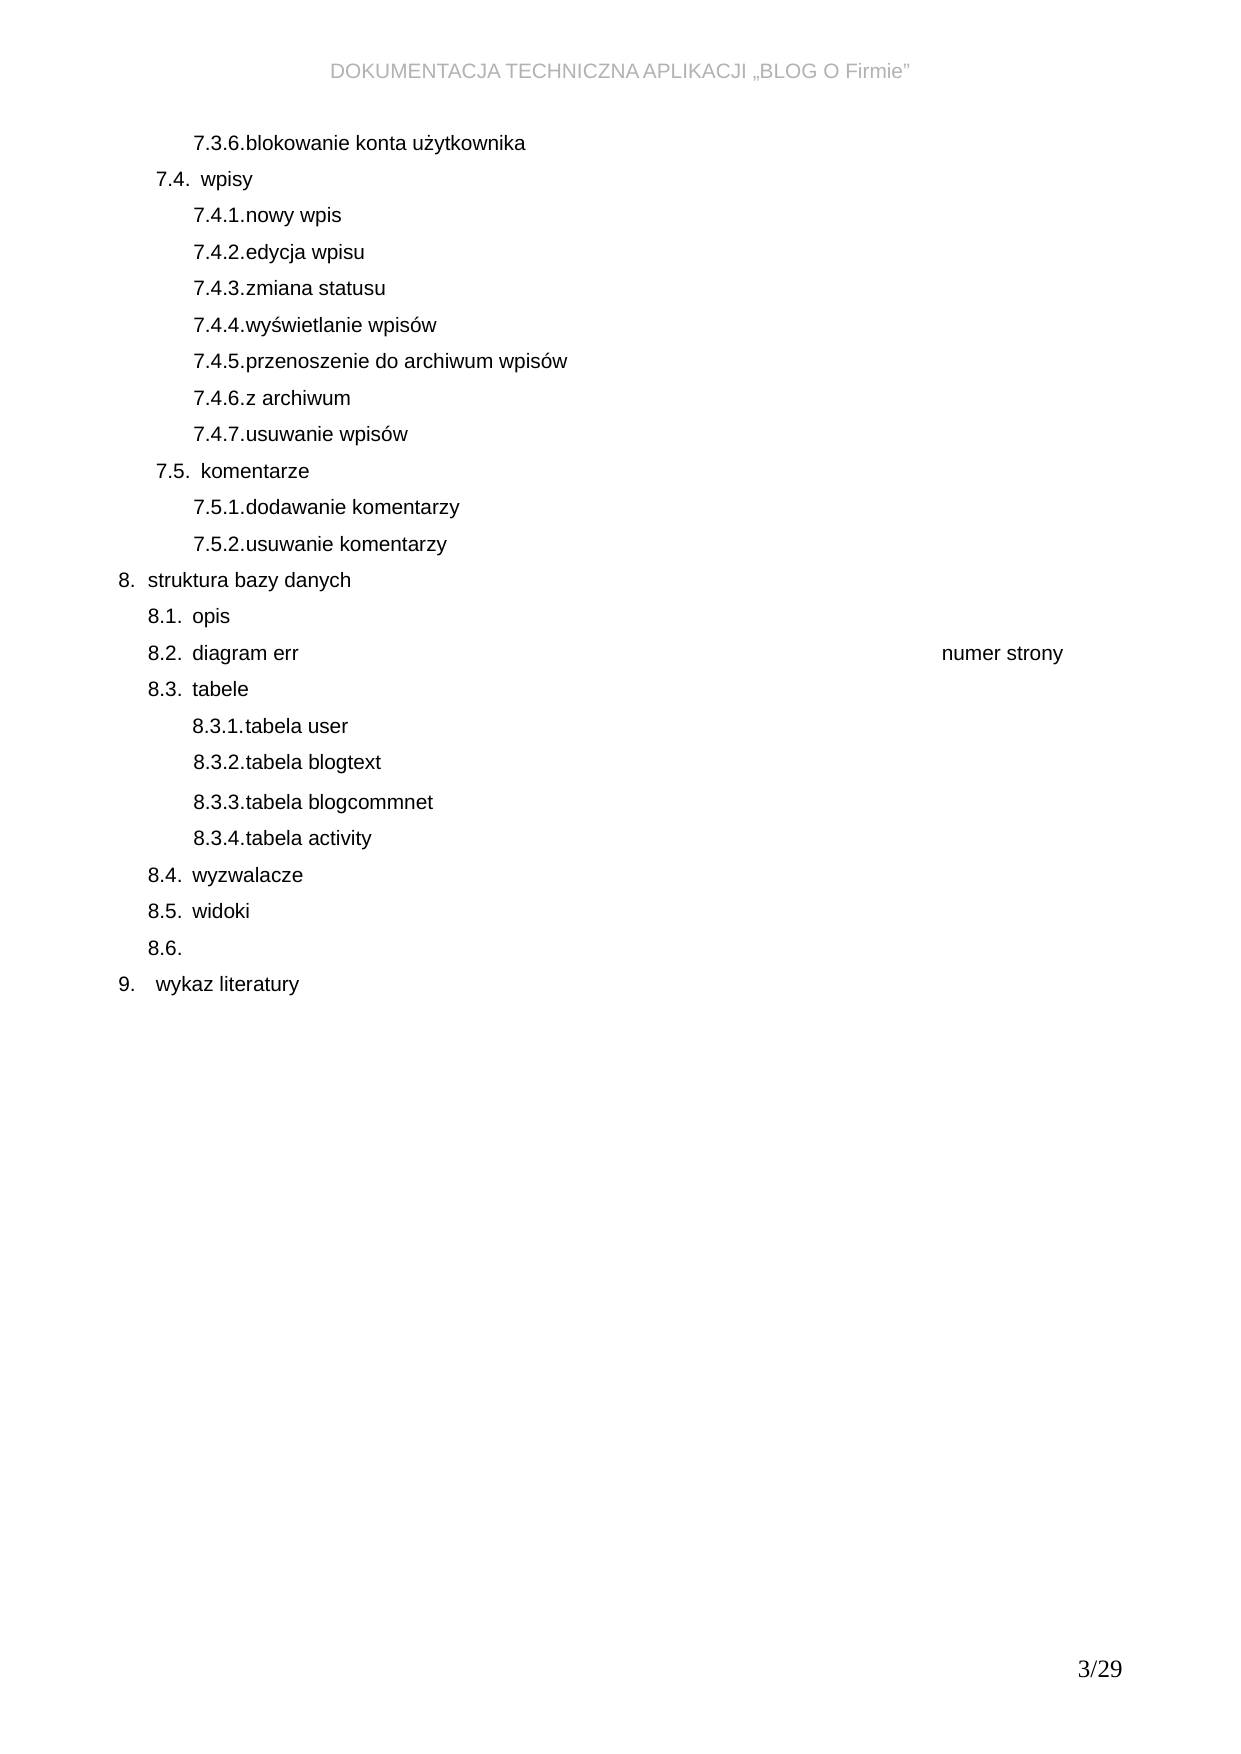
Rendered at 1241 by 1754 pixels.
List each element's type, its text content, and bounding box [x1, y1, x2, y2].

table_cell Tabela User [107, 714, 930, 750]
table_cell [930, 422, 1074, 458]
table_cell Usuwanie wpisów [107, 422, 930, 458]
table_cell Wykaz Literatury [107, 972, 930, 1008]
table_cell Tabele [107, 677, 930, 714]
table_cell Tabela BlogCommnet [107, 790, 930, 826]
table_cell Komentarze [107, 459, 930, 495]
table_cell [930, 826, 1074, 863]
table_cell Opis [107, 604, 930, 641]
table_cell [930, 568, 1074, 604]
table_cell Widoki [107, 899, 930, 936]
table_cell Tabela Activity [107, 826, 930, 863]
table_cell Przenoszenie do archiwum wpisów [107, 349, 930, 386]
table_cell [930, 130, 1074, 167]
table_cell [930, 495, 1074, 531]
table_cell [930, 276, 1074, 313]
table_cell Usuwanie Komentarzy [107, 531, 930, 568]
table_cell [930, 899, 1074, 936]
table_cell Struktura bazy danych [107, 568, 930, 604]
table_cell [930, 203, 1074, 240]
table_cell Tabela BlogText [107, 750, 930, 790]
table_cell Wpisy [107, 167, 930, 203]
table_cell [930, 790, 1074, 826]
table_cell [930, 531, 1074, 568]
table_cell numer strony [930, 641, 1074, 677]
table_cell [930, 677, 1074, 714]
table_cell [930, 240, 1074, 276]
table_cell Zmiana statusu [107, 276, 930, 313]
table_cell Dodawanie komentarzy [107, 495, 930, 531]
table_cell z archiwum [107, 386, 930, 422]
table_cell [930, 386, 1074, 422]
table_cell [930, 936, 1074, 972]
table_cell [107, 936, 930, 972]
table_cell [930, 863, 1074, 899]
table_cell [930, 349, 1074, 386]
table_cell [930, 459, 1074, 495]
table_cell [930, 750, 1074, 790]
table_cell [930, 604, 1074, 641]
table_cell Wyświetlanie wpisów [107, 313, 930, 349]
table_cell [930, 972, 1074, 1008]
table_cell Wyzwalacze [107, 863, 930, 899]
table_cell [930, 714, 1074, 750]
table_cell Diagram ERR [107, 641, 930, 677]
table_cell Edycja wpisu [107, 240, 930, 276]
table_cell Nowy wpis [107, 203, 930, 240]
table_cell [930, 167, 1074, 203]
table_cell [930, 313, 1074, 349]
table_cell Blokowanie konta użytkownika [107, 130, 930, 167]
